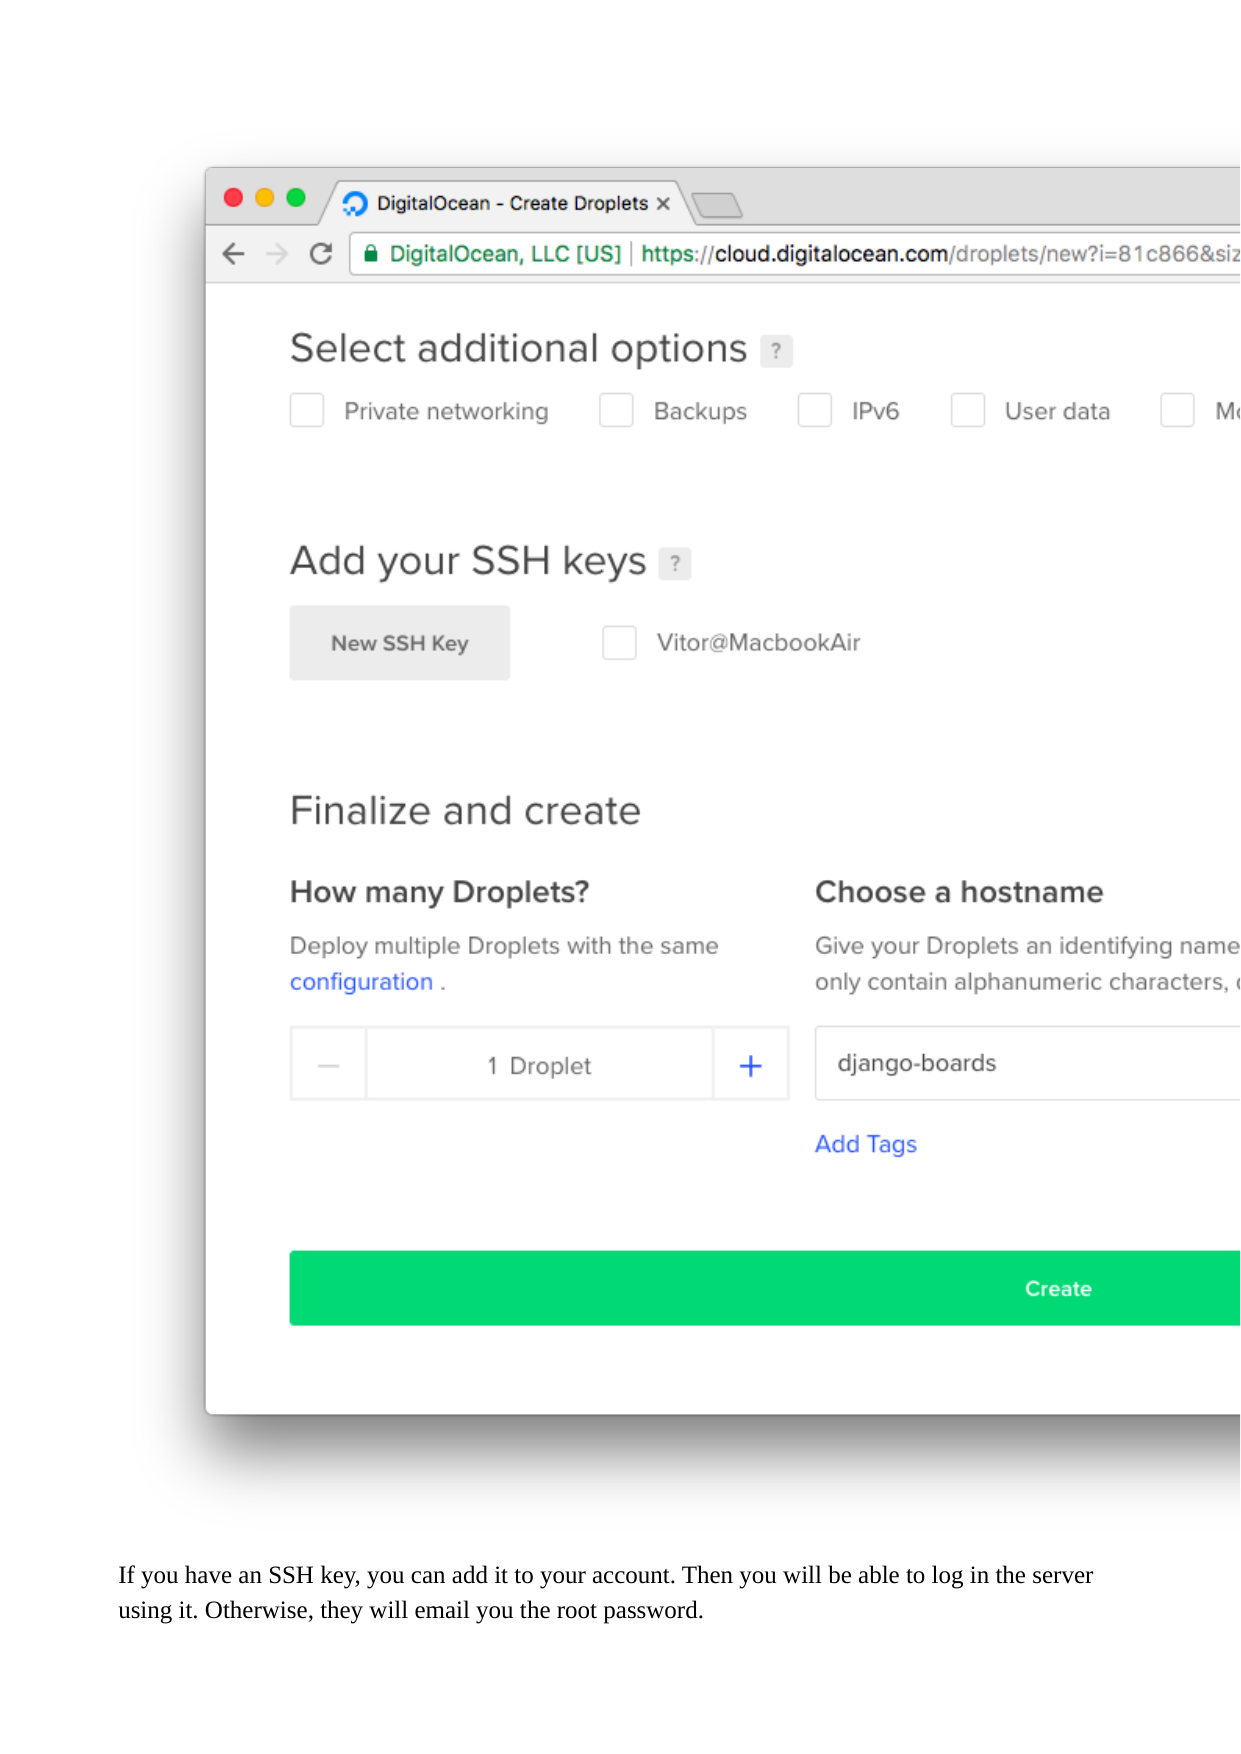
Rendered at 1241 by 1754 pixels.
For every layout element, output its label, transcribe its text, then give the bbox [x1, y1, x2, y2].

picture [118, 118, 1241, 1540]
text If you have an SSH key, you can add it to your account. Then you will be able to log in the server using it. Otherwise, they will email you the root password. [118, 1560, 1122, 1623]
